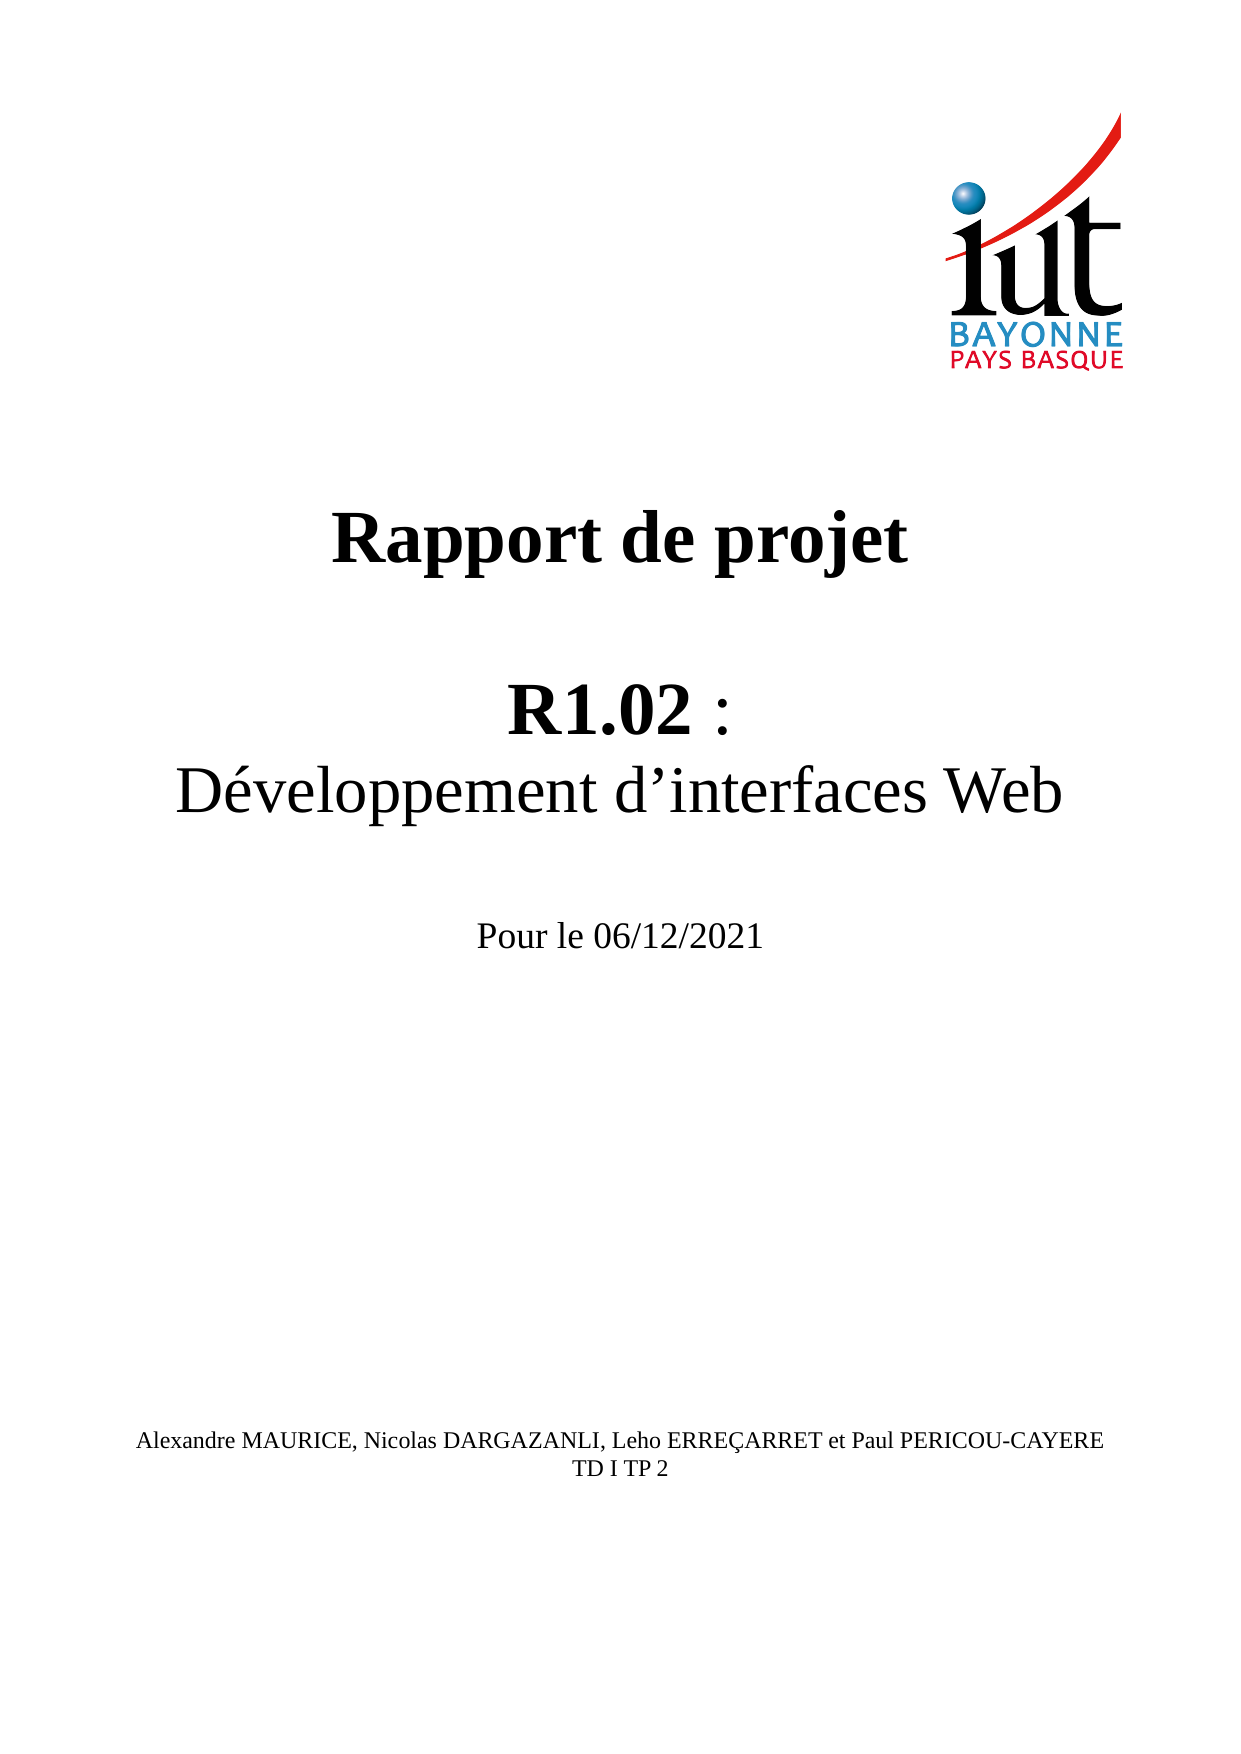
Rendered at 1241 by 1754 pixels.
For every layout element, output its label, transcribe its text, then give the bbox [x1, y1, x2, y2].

text Alexandre MAURICE, Nicolas DARGAZANLI, Leho ERREÇARRET et Paul PERICOU-CAYERE [118, 1426, 1122, 1454]
text Pour le 06/12/2021 [118, 913, 1122, 957]
text TD I TP 2 [118, 1454, 1122, 1481]
text Développement d’interfaces Web [118, 751, 1122, 827]
text Rapport de projet [118, 492, 1122, 578]
text R1.02 : [118, 664, 1122, 751]
